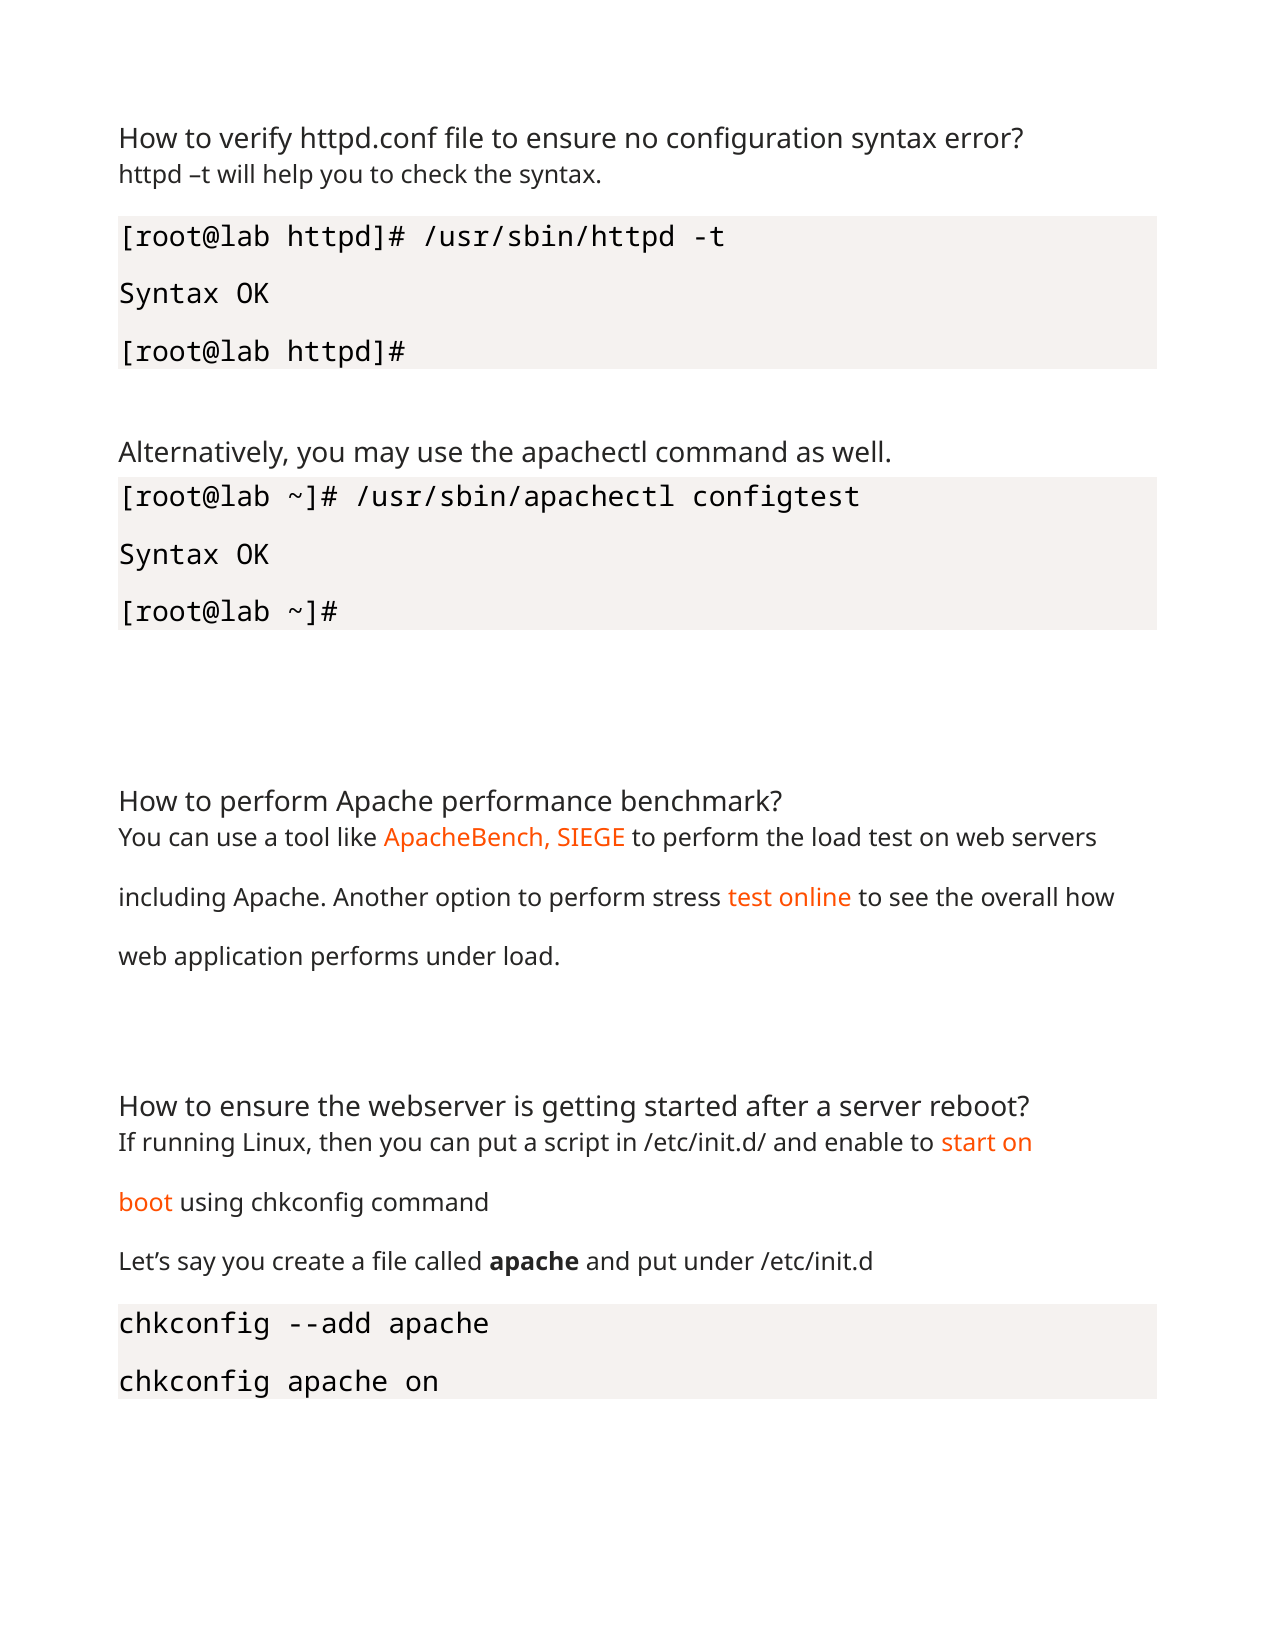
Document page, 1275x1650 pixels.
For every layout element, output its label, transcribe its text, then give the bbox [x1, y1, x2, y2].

text [root@lab httpd]# [118, 331, 1157, 369]
text Syntax OK [118, 273, 1157, 312]
text [root@lab ~]# /usr/sbin/apachectl configtest [118, 477, 1157, 515]
text chkconfig --add apache [118, 1304, 1157, 1342]
text httpd –t will help you to check the syntax. [118, 156, 1157, 191]
text If running Linux, then you can put a script in /etc/init.d/ and enable to start on boot using chkconfig command [118, 1125, 1157, 1218]
text chkconfig apache on [118, 1361, 1157, 1399]
text Alternatively, you may use the apachectl command as well. [118, 433, 1157, 471]
text You can use a tool like ApacheBench, SIEGE to perform the load test on web servers including Apache. Another option to perform stress test online to see the overall how web application performs under load. [118, 820, 1157, 973]
text [root@lab ~]# [118, 592, 1157, 630]
text Let’s say you create a file called apache and put under /etc/init.d [118, 1244, 1157, 1278]
subtitle How to verify httpd.conf file to ensure no configuration syntax error? [118, 118, 1157, 156]
text Syntax OK [118, 534, 1157, 572]
subtitle How to perform Apache performance benchmark? [118, 781, 1157, 820]
subtitle How to ensure the webserver is getting started after a server reboot? [118, 1087, 1157, 1125]
text [root@lab httpd]# /usr/sbin/httpd -t [118, 216, 1157, 254]
